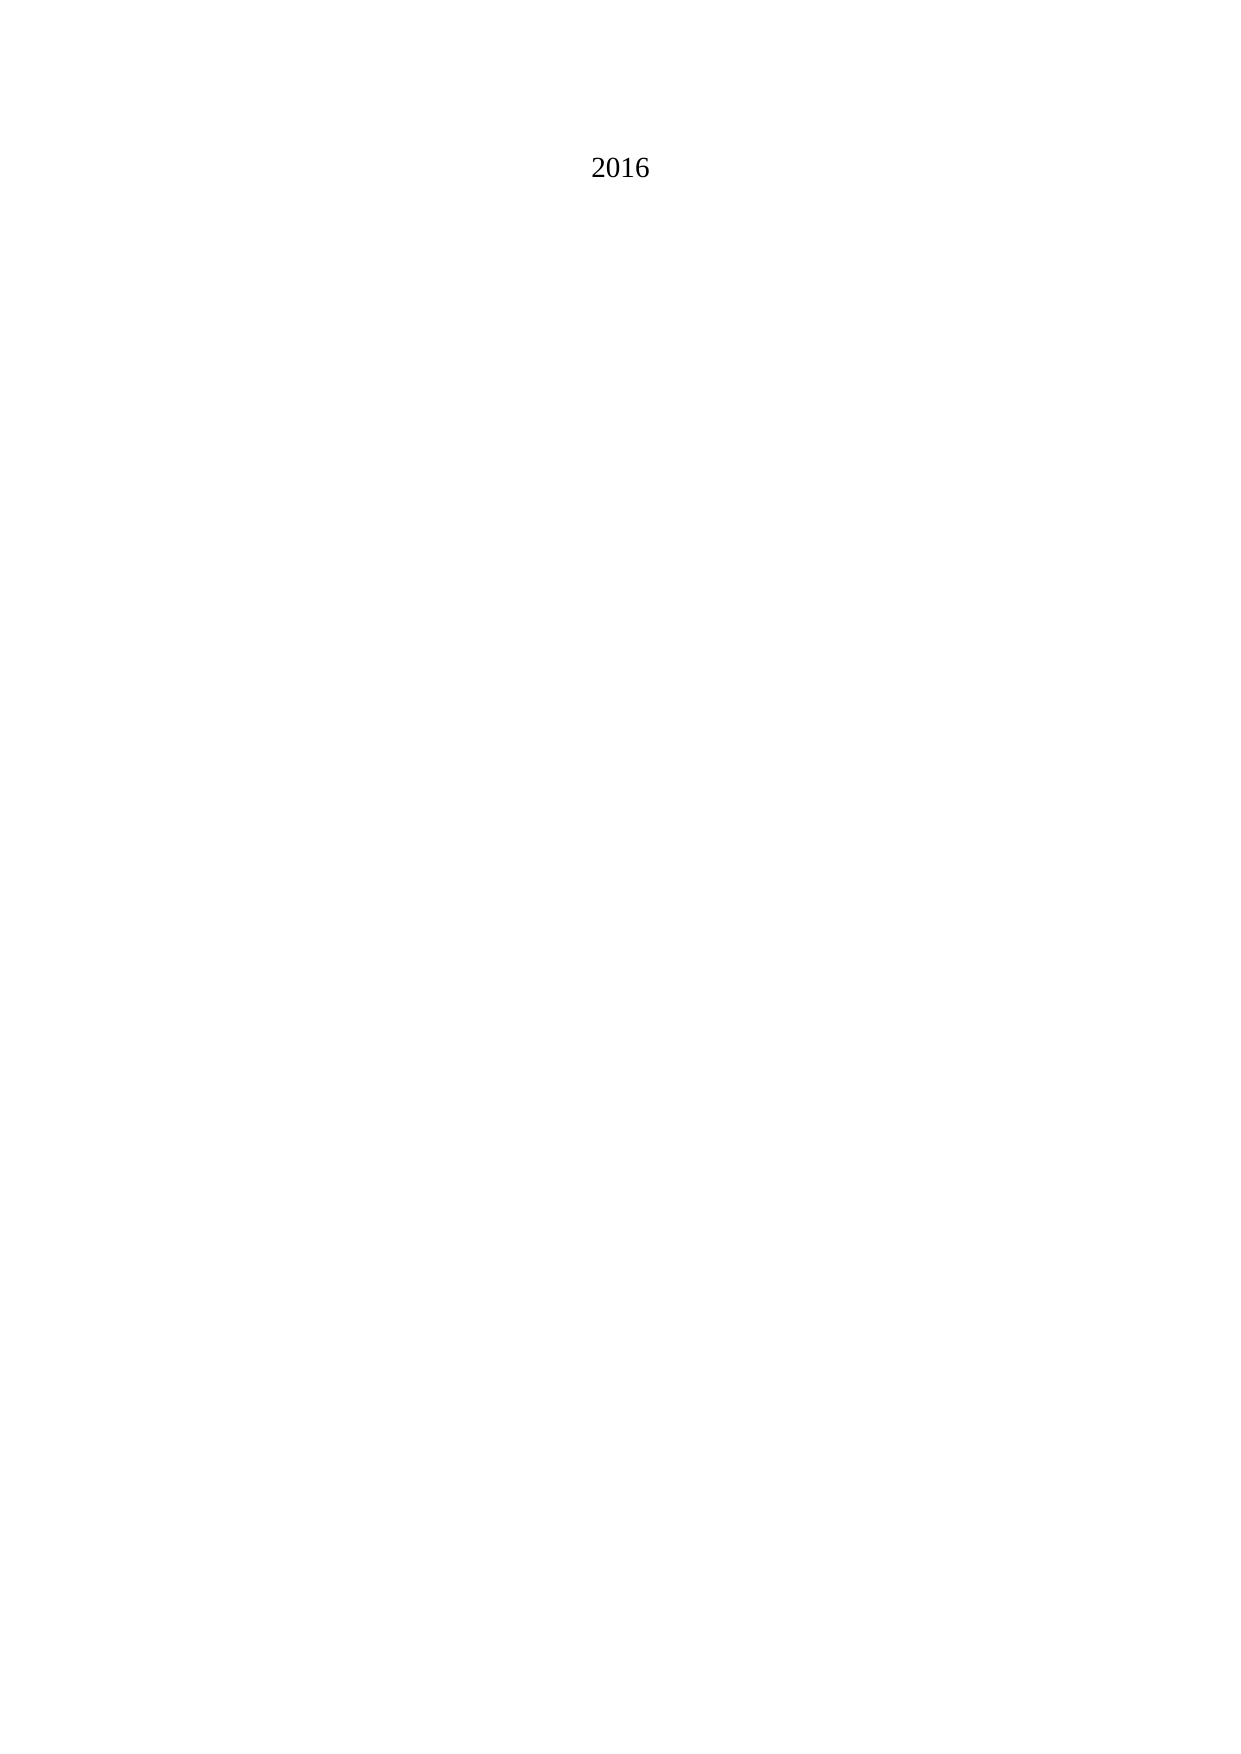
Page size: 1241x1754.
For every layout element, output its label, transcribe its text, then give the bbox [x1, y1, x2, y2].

text 2016 [150, 150, 1090, 183]
